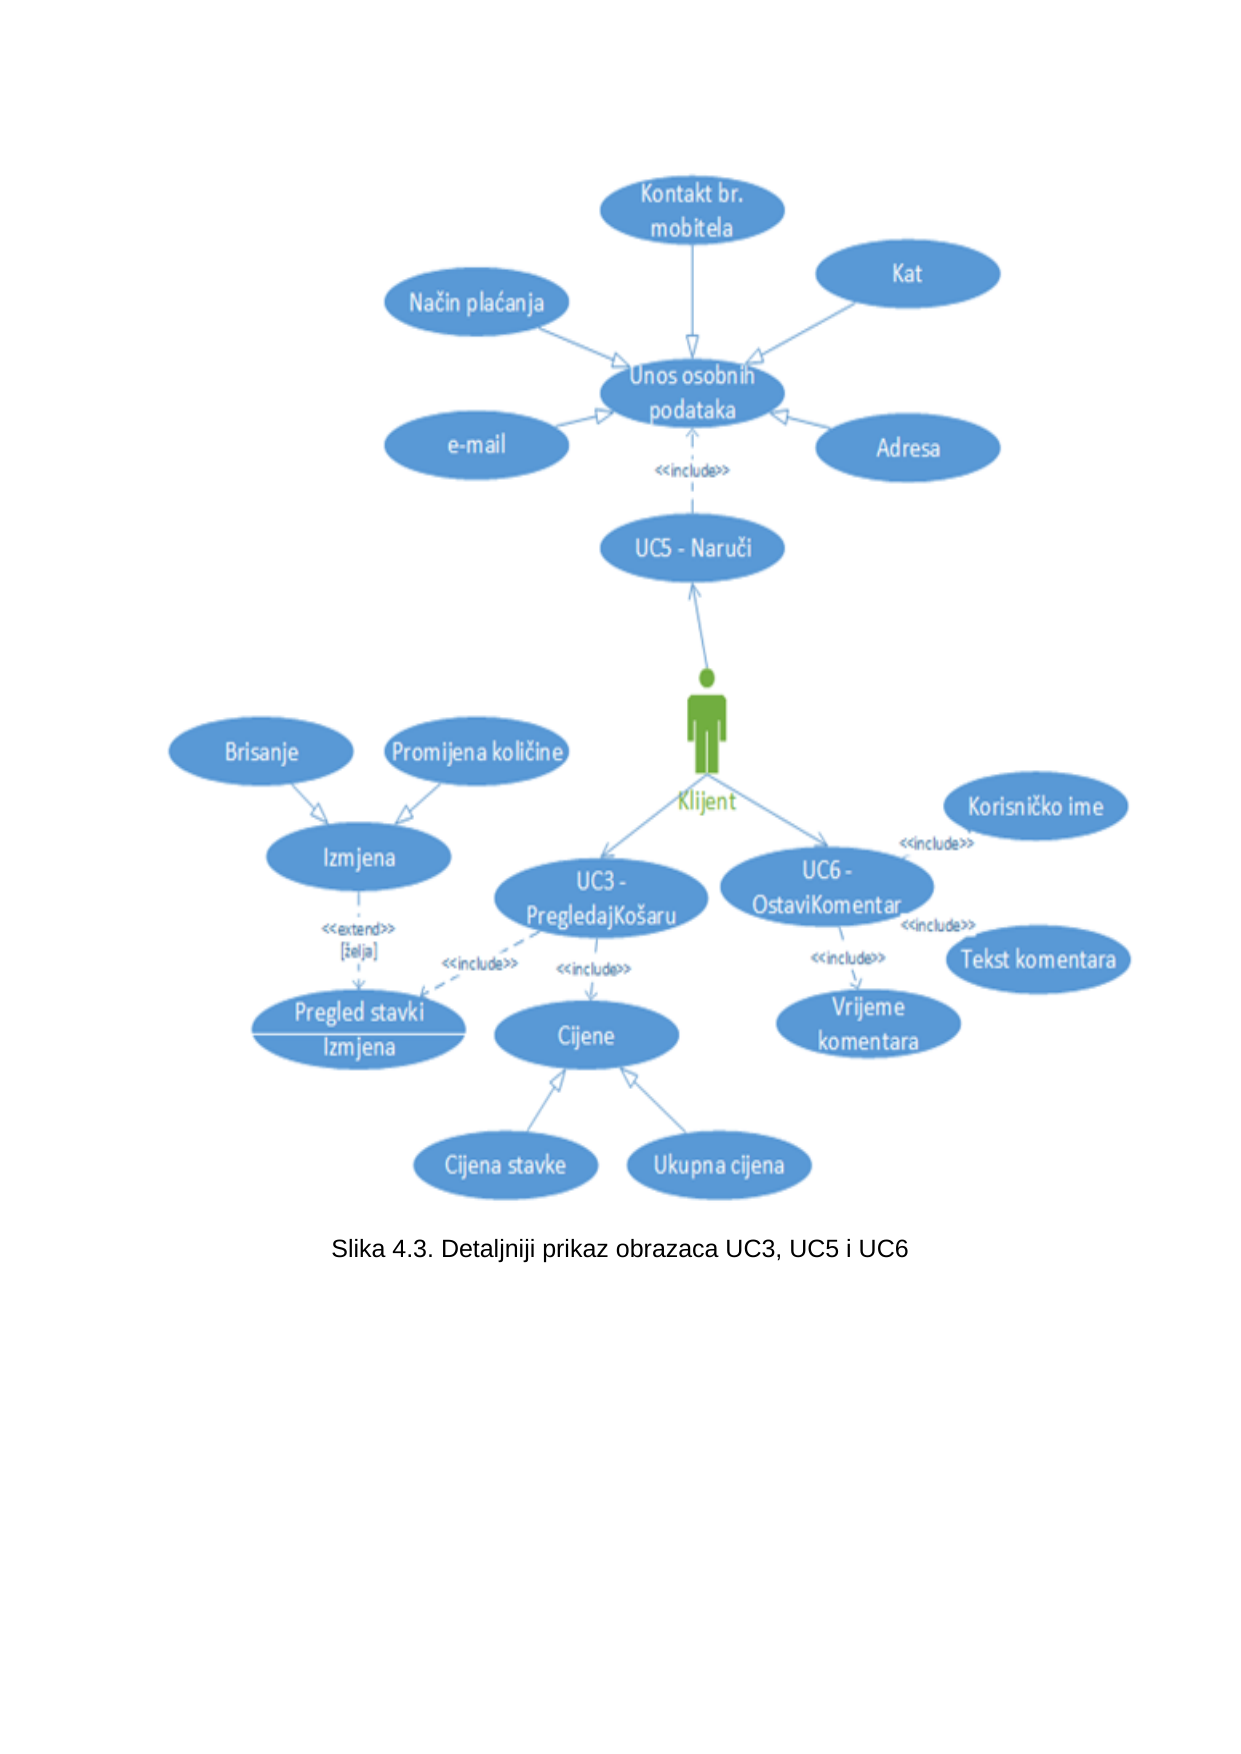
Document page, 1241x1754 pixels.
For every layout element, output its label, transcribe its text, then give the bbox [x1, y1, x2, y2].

picture [166, 166, 1134, 1203]
text Slika 4.3. Detaljniji prikaz obrazaca UC3, UC5 i UC6 [148, 1235, 1093, 1263]
